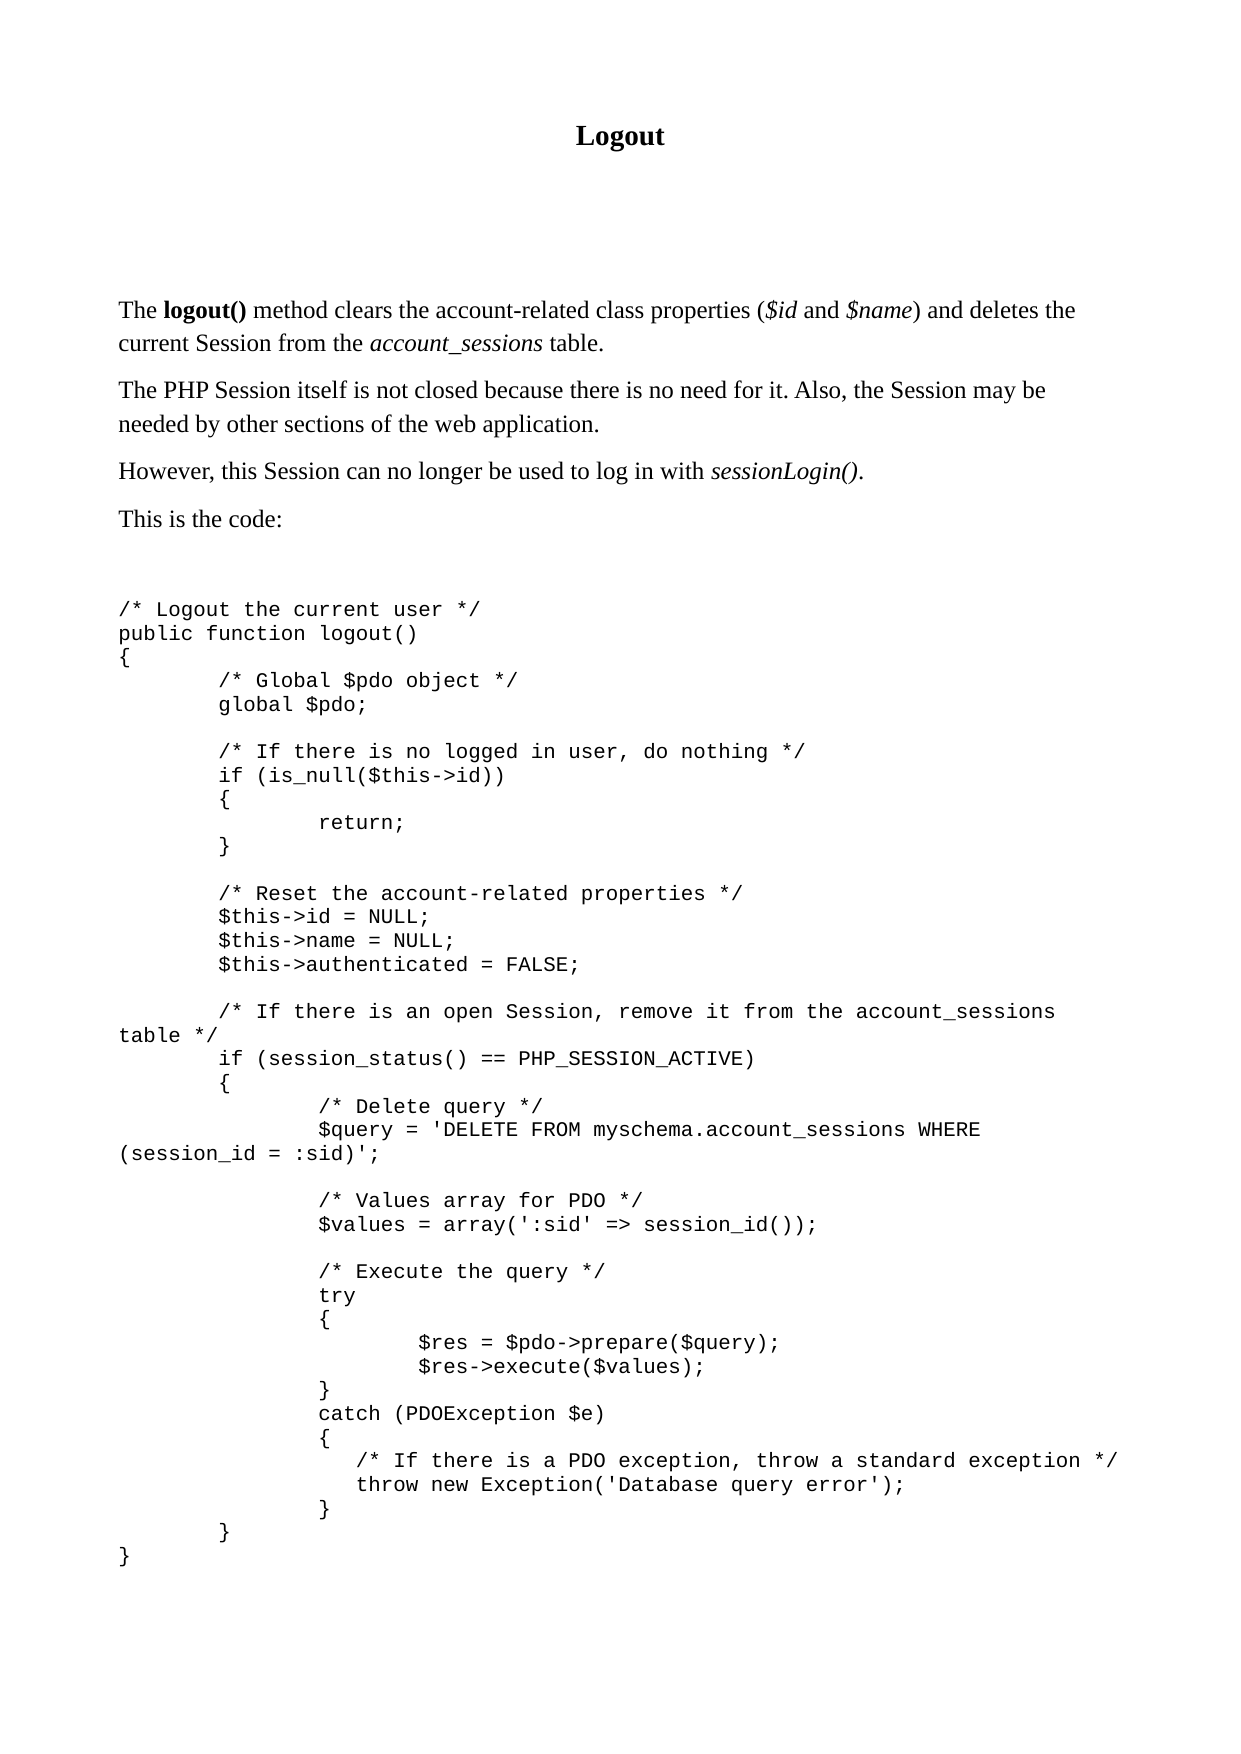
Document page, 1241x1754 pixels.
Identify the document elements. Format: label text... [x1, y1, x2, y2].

text } [118, 1545, 1122, 1568]
text } [118, 1498, 1122, 1521]
text global $pdo; [118, 694, 1122, 717]
text /* If there is no logged in user, do nothing */ [118, 741, 1122, 764]
text } [118, 1521, 1122, 1545]
text The logout() method clears the account-related class properties ($id and $name) and deletes the current Session from the account_sessions table. [118, 295, 1122, 357]
text /* If there is a PDO exception, throw a standard exception */ [118, 1450, 1122, 1474]
text throw new Exception('Database query error'); [118, 1474, 1122, 1498]
text /* Global $pdo object */ [118, 670, 1122, 694]
text { [118, 646, 1122, 670]
text /* Reset the account-related properties */ [118, 883, 1122, 906]
text } [118, 836, 1122, 859]
text if (session_status() == PHP_SESSION_ACTIVE) [118, 1048, 1122, 1072]
text This is the code: [118, 504, 1122, 533]
text /* If there is an open Session, remove it from the account_sessions table */ [118, 1001, 1122, 1048]
text catch (PDOException $e) [118, 1403, 1122, 1427]
text } [118, 1379, 1122, 1403]
text if (is_null($this->id)) [118, 764, 1122, 788]
text /* Delete query */ [118, 1096, 1122, 1119]
text return; [118, 812, 1122, 836]
text try [118, 1285, 1122, 1308]
text $values = array(':sid' => session_id()); [118, 1214, 1122, 1237]
text public function logout() [118, 623, 1122, 646]
text $this->id = NULL; [118, 906, 1122, 930]
text /* Values array for PDO */ [118, 1190, 1122, 1214]
text /* Logout the current user */ [118, 599, 1122, 623]
text $this->authenticated = FALSE; [118, 954, 1122, 977]
text $res = $pdo->prepare($query); [118, 1332, 1122, 1356]
text /* Execute the query */ [118, 1261, 1122, 1285]
subtitle Logout [118, 118, 1122, 152]
text However, this Session can no longer be used to log in with sessionLogin(). [118, 456, 1122, 485]
text $this->name = NULL; [118, 930, 1122, 954]
text { [118, 1308, 1122, 1332]
text { [118, 788, 1122, 812]
text { [118, 1427, 1122, 1450]
text $query = 'DELETE FROM myschema.account_sessions WHERE (session_id = :sid)'; [118, 1119, 1122, 1167]
text The PHP Session itself is not closed because there is no need for it. Also, the Session may be needed by other sections of the web application. [118, 376, 1122, 437]
text $res->execute($values); [118, 1356, 1122, 1379]
text { [118, 1072, 1122, 1096]
